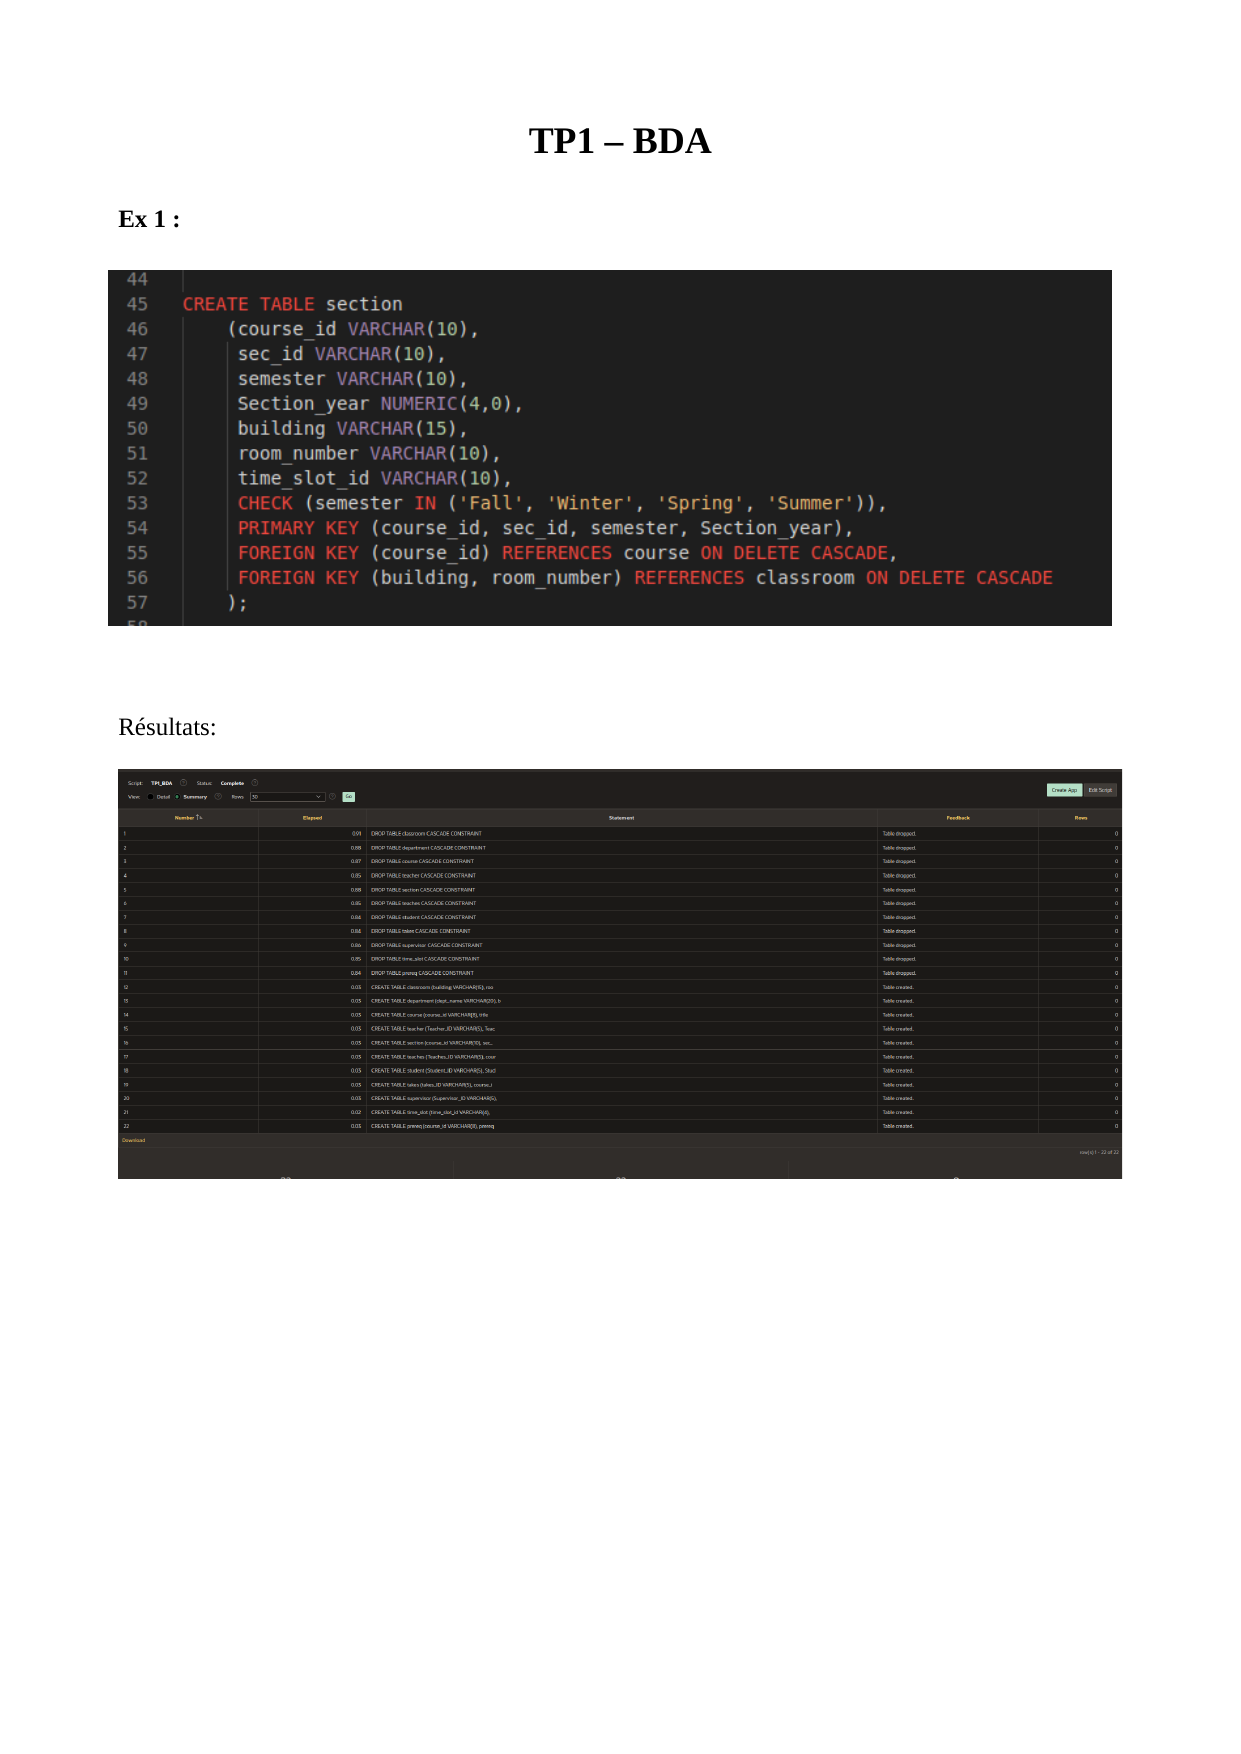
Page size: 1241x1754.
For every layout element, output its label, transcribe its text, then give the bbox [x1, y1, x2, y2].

text Ex 1 : [118, 204, 1122, 233]
picture [108, 270, 1112, 626]
picture [118, 769, 1123, 1179]
text TP1 – BDA [118, 118, 1122, 161]
text Résultats: [118, 712, 1122, 741]
